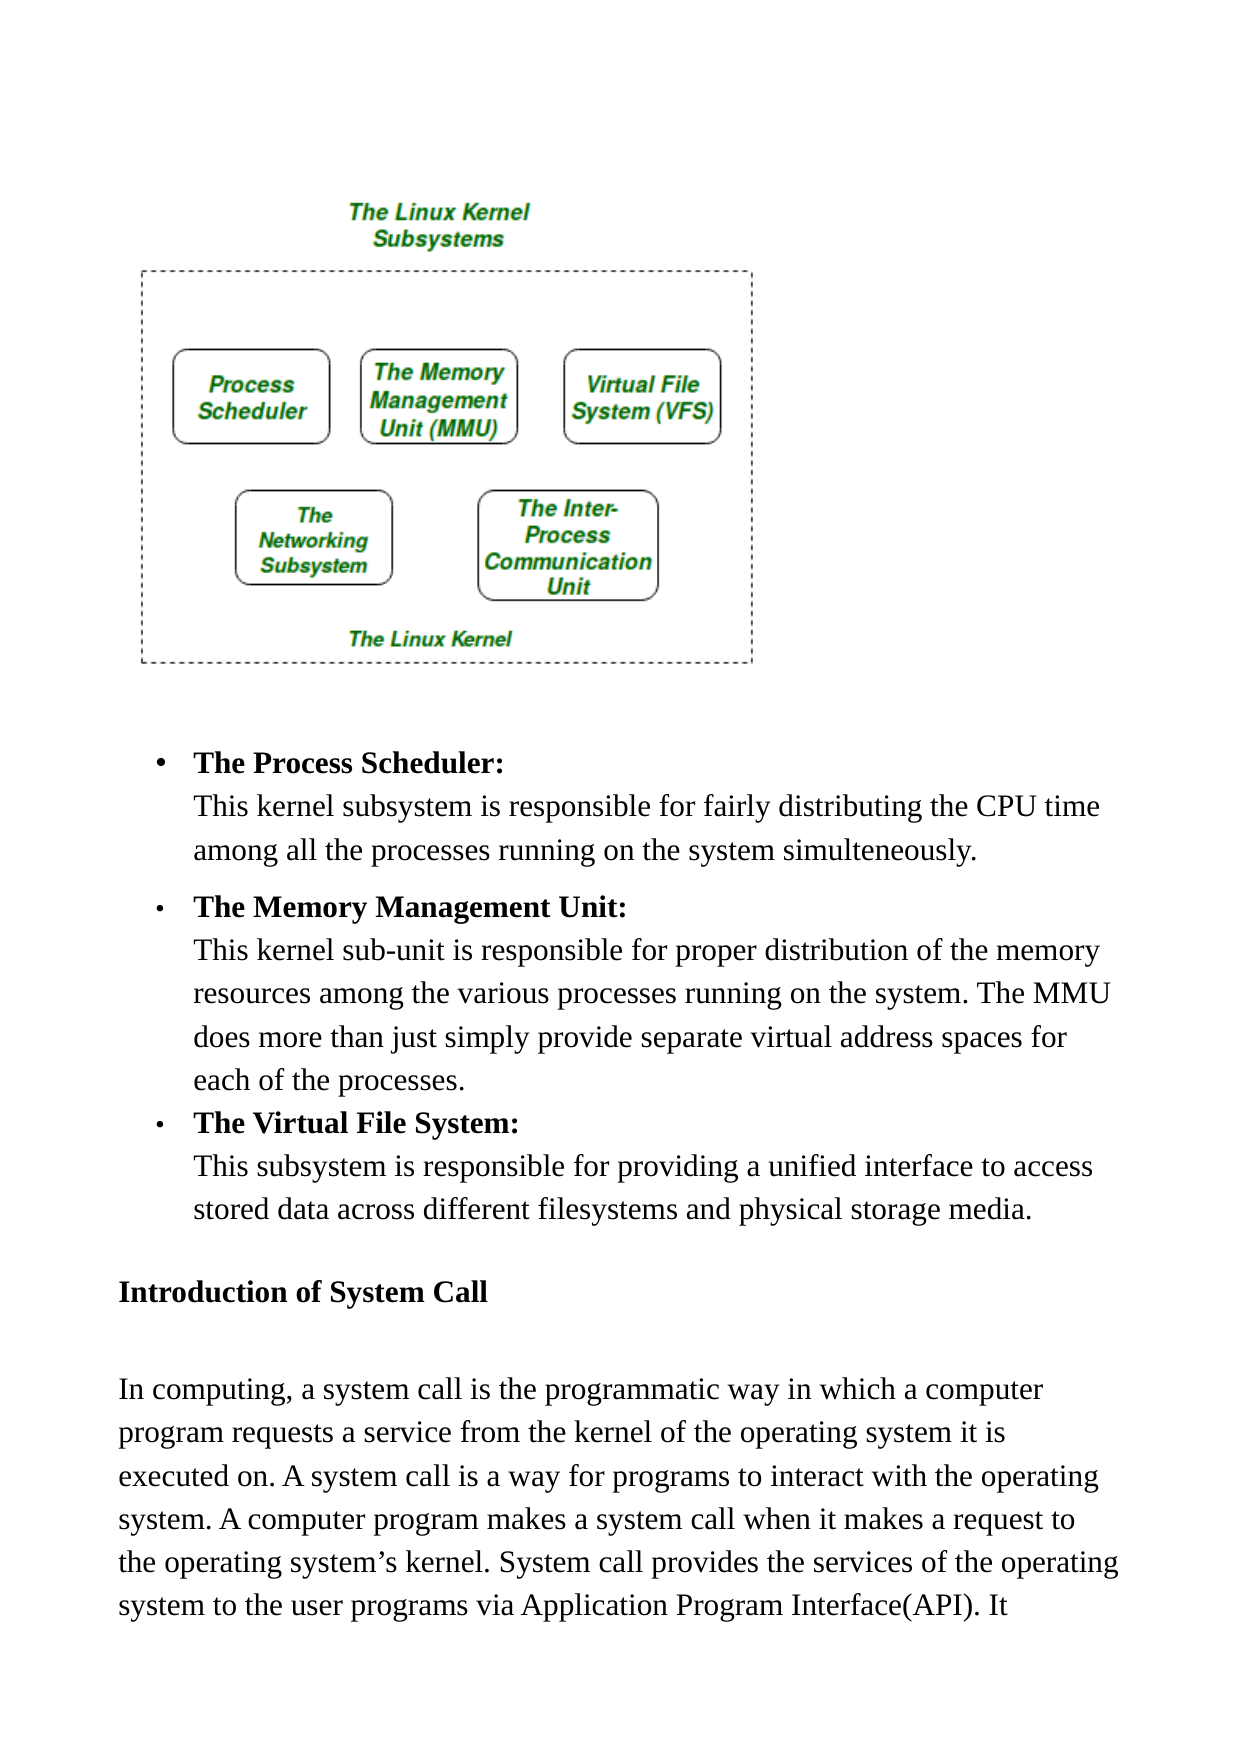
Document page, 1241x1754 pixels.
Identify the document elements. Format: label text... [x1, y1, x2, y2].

picture [118, 175, 778, 689]
list The Virtual File System: This subsystem is responsible for providing a unified interface to access stored data across different filesystems and physical storage media. [156, 1104, 1122, 1226]
list The Memory Management Unit: This kernel sub-unit is responsible for proper distribution of the memory resources among the various processes running on the system. The MMU does more than just simply provide separate virtual address spaces for each of the processes. [156, 888, 1122, 1097]
list The Process Scheduler: This kernel subsystem is responsible for fairly distributing the CPU time among all the processes running on the system simulteneously. [156, 744, 1122, 867]
text In computing, a system call is the programmatic way in which a computer program requests a service from the kernel of the operating system it is executed on. A system call is a way for programs to interact with the operating system. A computer program makes a system call when it makes a request to the operating system’s kernel. System call provides the services of the operating system to the user programs via Application Program Interface(API). It [118, 1371, 1122, 1622]
subtitle Introduction of System Call [118, 1273, 1122, 1309]
